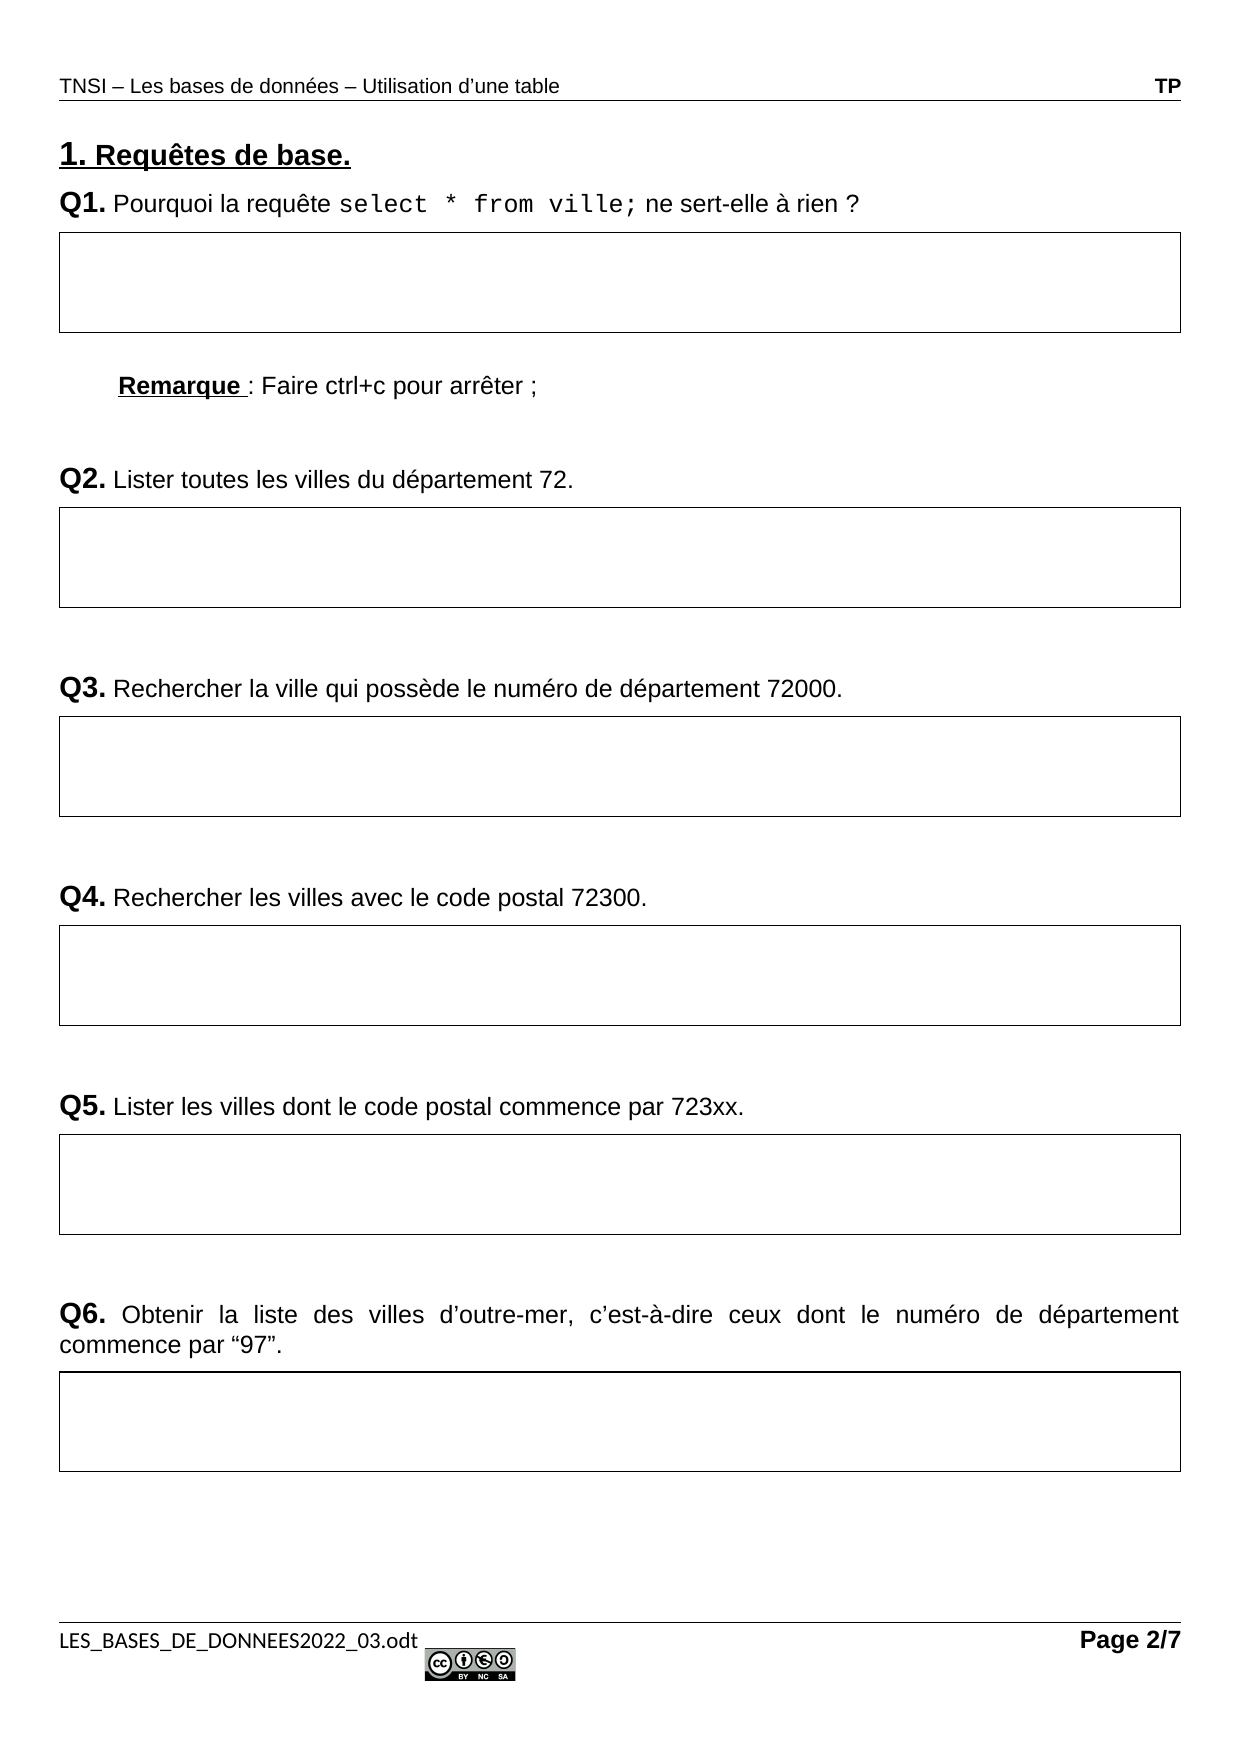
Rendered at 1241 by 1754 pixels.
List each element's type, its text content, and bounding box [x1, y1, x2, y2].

text Q2. Lister toutes les villes du département 72. [59, 461, 1181, 495]
list Requêtes de base. [59, 134, 1181, 172]
text Q6. Obtenir la liste des villes d’outre-mer, c’est-à-dire ceux dont le numéro de département commence par “97”. [59, 1297, 1181, 1359]
text Q5. Lister les villes dont le code postal commence par 723xx. [59, 1088, 1181, 1121]
text Remarque : Faire ctrl+c pour arrêter ; [59, 371, 1181, 399]
text Q3. Rechercher la ville qui possède le numéro de département 72000. [59, 670, 1181, 703]
text Q1. Pourquoi la requête select * from ville; ne sert-elle à rien ? [59, 185, 1181, 220]
text Q4. Rechercher les villes avec le code postal 72300. [59, 879, 1181, 912]
